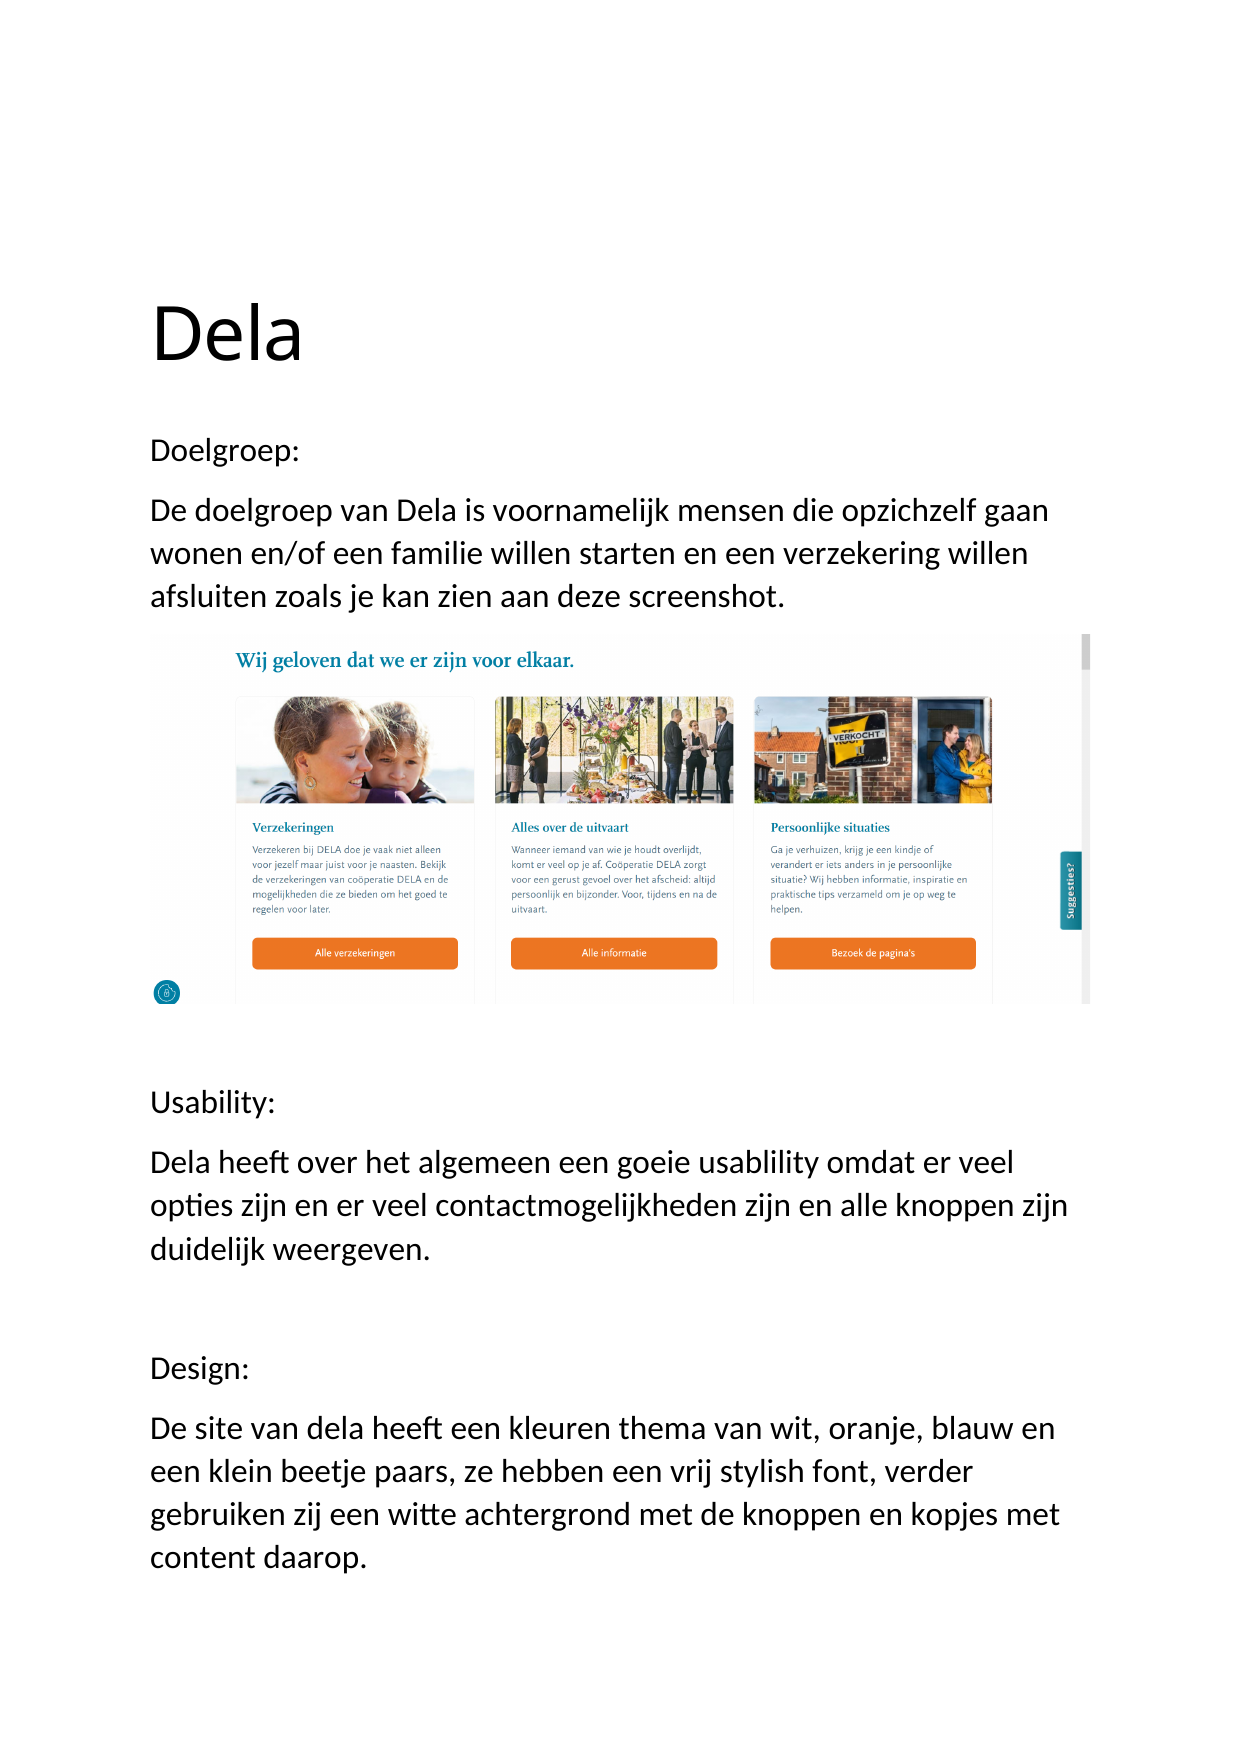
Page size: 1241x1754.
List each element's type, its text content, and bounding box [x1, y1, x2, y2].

text De site van dela heeft een kleuren thema van wit, oranje, blauw en een klein beetje paars, ze hebben een vrij stylish font, verder gebruiken zij een witte achtergrond met de knoppen en kopjes met content daarop. [150, 1407, 1090, 1577]
title Dela [150, 280, 1090, 383]
text Doelgroep: [150, 429, 1090, 470]
text Dela heeft over het algemeen een goeie usablility omdat er veel opties zijn en er veel contactmogelijkheden zijn en alle knoppen zijn duidelijk weergeven. [150, 1141, 1090, 1268]
text Design: [150, 1347, 1090, 1388]
text Usability: [150, 1082, 1090, 1122]
text De doelgroep van Dela is voornamelijk mensen die opzichzelf gaan wonen en/of een familie willen starten en een verzekering willen afsluiten zoals je kan zien aan deze screenshot. [150, 489, 1090, 616]
